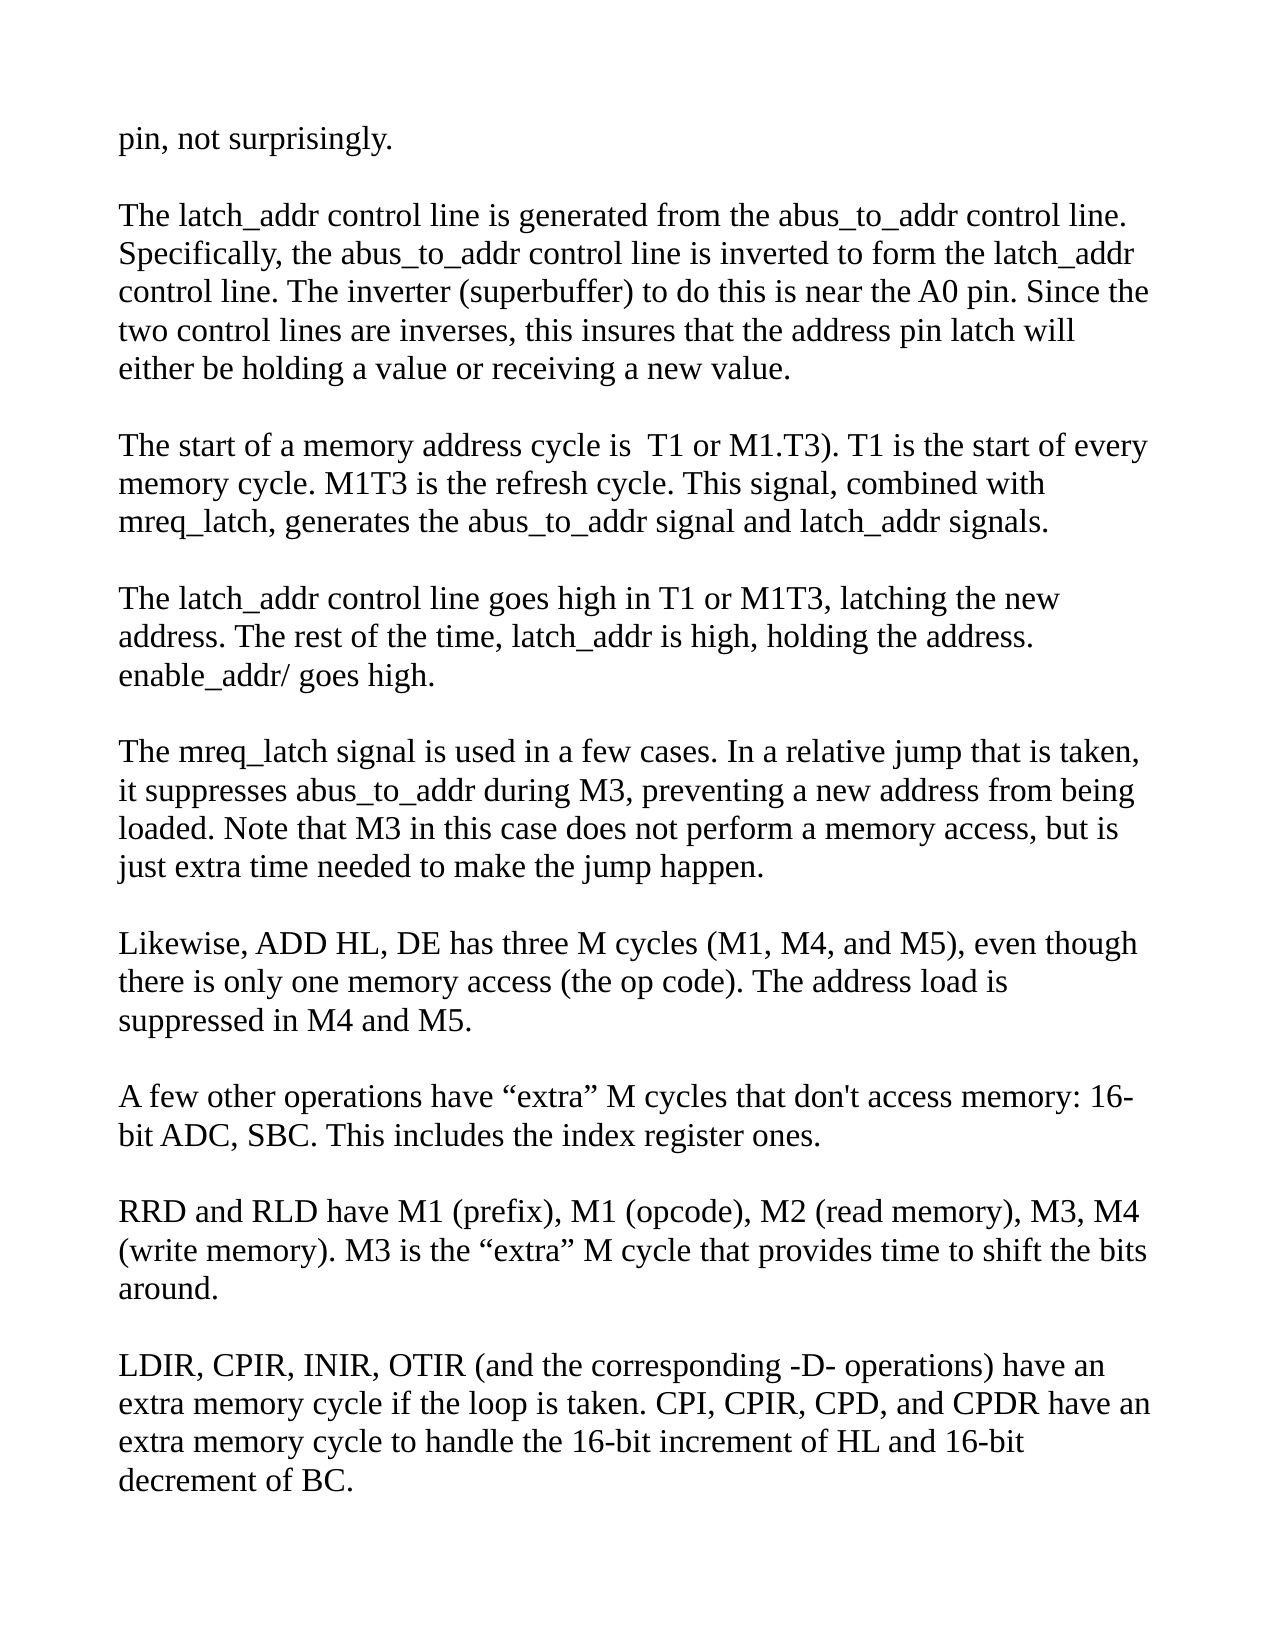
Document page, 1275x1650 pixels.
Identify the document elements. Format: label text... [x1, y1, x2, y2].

text The start of a memory address cycle is T1 or M1.T3). T1 is the start of every memory cycle. M1T3 is the refresh cycle. This signal, combined with mreq_latch, generates the abus_to_addr signal and latch_addr signals. [118, 425, 1157, 540]
text A few other operations have “extra” M cycles that don't access memory: 16-bit ADC, SBC. This includes the index register ones. [118, 1076, 1157, 1153]
text The latch_addr control line is generated from the abus_to_addr control line. Specifically, the abus_to_addr control line is inverted to form the latch_addr control line. The inverter (superbuffer) to do this is near the A0 pin. Since the two control lines are inverses, this insures that the address pin latch will either be holding a value or receiving a new value. [118, 195, 1157, 386]
text Likewise, ADD HL, DE has three M cycles (M1, M4, and M5), even though there is only one memory access (the op code). The address load is suppressed in M4 and M5. [118, 923, 1157, 1038]
text The latch_addr control line goes high in T1 or M1T3, latching the new address. The rest of the time, latch_addr is high, holding the address. enable_addr/ goes high. [118, 578, 1157, 693]
text pin, not surprisingly. [118, 118, 1157, 156]
text RRD and RLD have M1 (prefix), M1 (opcode), M2 (read memory), M3, M4 (write memory). M3 is the “extra” M cycle that provides time to shift the bits around. [118, 1191, 1157, 1306]
text The mreq_latch signal is used in a few cases. In a relative jump that is taken, it suppresses abus_to_addr during M3, preventing a new address from being loaded. Note that M3 in this case does not perform a memory access, but is just extra time needed to make the jump happen. [118, 731, 1157, 885]
text LDIR, CPIR, INIR, OTIR (and the corresponding -D- operations) have an extra memory cycle if the loop is taken. CPI, CPIR, CPD, and CPDR have an extra memory cycle to handle the 16-bit increment of HL and 16-bit decrement of BC. [118, 1345, 1157, 1498]
